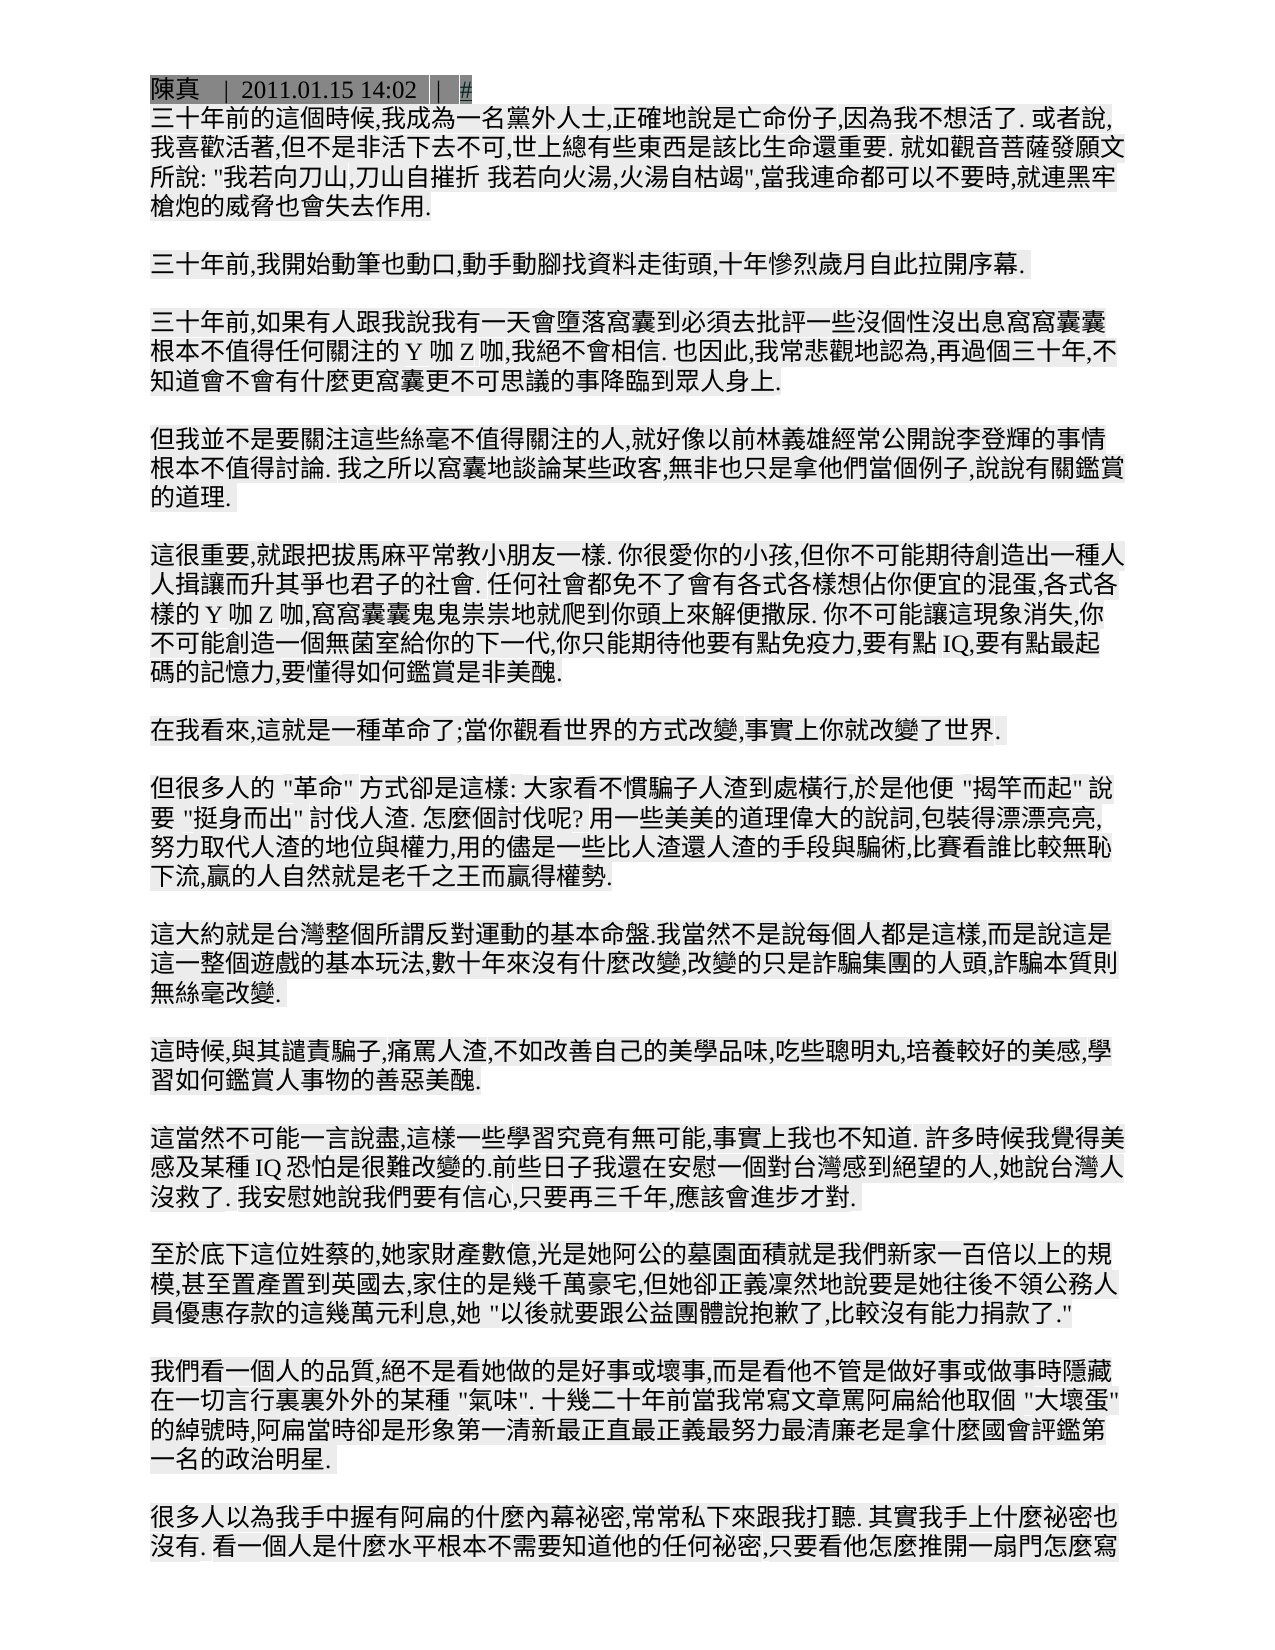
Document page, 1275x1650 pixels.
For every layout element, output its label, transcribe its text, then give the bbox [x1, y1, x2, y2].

text 三十年前的這個時候,我成為一名黨外人士,正確地說是亡命份子,因為我不想活了. 或者說,我喜歡活著,但不是非活下去不可,世上總有些東西是該比生命還重要. 就如觀音菩薩發願文所說: "我若向刀山,刀山自摧折 我若向火湯,火湯自枯竭",當我連命都可以不要時,就連黑牢槍炮的威脅也會失去作用. 三十年前,我開始動筆也動口,動手動腳找資料走街頭,十年慘烈歲月自此拉開序幕. 三十年前,如果有人跟我說我有一天會墮落窩囊到必須去批評一些沒個性沒出息窩窩囊囊根本不值得任何關注的Y 咖Z咖,我絕不會相信. 也因此,我常悲觀地認為,再過個三十年,不知道會不會有什麼更窩囊更不可思議的事降臨到眾人身上. 但我並不是要關注這些絲毫不值得關注的人,就好像以前林義雄經常公開說李登輝的事情根本不值得討論. 我之所以窩囊地談論某些政客,無非也只是拿他們當個例子,說說有關鑑賞的道理. 這很重要,就跟把拔馬麻平常教小朋友一樣. 你很愛你的小孩,但你不可能期待創造出一種人人揖讓而升其爭也君子的社會. 任何社會都免不了會有各式各樣想佔你便宜的混蛋,各式各樣的Y咖Z 咖,窩窩囊囊鬼鬼祟祟地就爬到你頭上來解便撒尿. 你不可能讓這現象消失,你不可能創造一個無菌室給你的下一代,你只能期待他要有點免疫力,要有點IQ,要有點最起碼的記憶力,要懂得如何鑑賞是非美醜. 在我看來,這就是一種革命了;當你觀看世界的方式改變,事實上你就改變了世界. 但很多人的 "革命" 方式卻是這樣: 大家看不慣騙子人渣到處橫行,於是他便 "揭竿而起" 說要 "挺身而出" 討伐人渣. 怎麼個討伐呢? 用一些美美的道理偉大的說詞,包裝得漂漂亮亮,努力取代人渣的地位與權力,用的儘是一些比人渣還人渣的手段與騙術,比賽看誰比較無恥下流,贏的人自然就是老千之王而贏得權勢. 這大約就是台灣整個所謂反對運動的基本命盤.我當然不是說每個人都是這樣,而是說這是這一整個遊戲的基本玩法,數十年來沒有什麼改變,改變的只是詐騙集團的人頭,詐騙本質則無絲毫改變. 這時候,與其譴責騙子,痛罵人渣,不如改善自己的美學品味,吃些聰明丸,培養較好的美感,學習如何鑑賞人事物的善惡美醜. 這當然不可能一言說盡,這樣一些學習究竟有無可能,事實上我也不知道. 許多時候我覺得美感及某種IQ恐怕是很難改變的.前些日子我還在安慰一個對台灣感到絕望的人,她說台灣人沒救了. 我安慰她說我們要有信心,只要再三千年,應該會進步才對. 至於底下這位姓蔡的,她家財產數億,光是她阿公的墓園面積就是我們新家一百倍以上的規模,甚至置產置到英國去,家住的是幾千萬豪宅,但她卻正義凜然地說要是她往後不領公務人員優惠存款的這幾萬元利息,她 "以後就要跟公益團體說抱歉了,比較沒有能力捐款了." 我們看一個人的品質,絕不是看她做的是好事或壞事,而是看他不管是做好事或做事時隱藏在一切言行裏裏外外的某種 "氣味". 十幾二十年前當我常寫文章罵阿扁給他取個 "大壞蛋" 的綽號時,阿扁當時卻是形象第一清新最正直最正義最努力最清廉老是拿什麼國會評鑑第一名的政治明星. 很多人以為我手中握有阿扁的什麼內幕祕密,常常私下來跟我打聽. 其實我手上什麼祕密也沒有. 看一個人是什麼水平根本不需要知道他的任何祕密,只要看他怎麼推開一扇門怎麼寫下一個字就能看得出來,準確率高達99.9999%. 另外有人問我一個很簡單的道德問題: 當你反對某件事時,你可以去做它而不違反道德嗎? 答案是當然可以. 比方說我反對低賦稅,我希望像英國那樣稅金重一點但是社會安全福利制度做得好一點. 但我不會因此而自願現在就多繳稅. 我也反對用獎金來獎勵學術論文發表,但反對歸反對,當我該得到獎金我也不會因此而拒領. 問題不是出在你有沒有去做你所反對的事,問題是出在你 "如何" 個反對法. 今天,假設有個人不贊成娼妓制度,但他還是跑去嫖妓,這一點問題都沒有,因為他只是從理性出發,在制度層面上反對. 但假設今天你不光是反對娼妓制度,而是擺出非常道貌岸然的嘴臉去污名化妓女或妓男妖魔化買春賣春等 "行為人" 或 "行為本身" 時,那你若還跑去嫖妓,那你八成就是個人渣. 如果類似的事件層出不窮,根本就是整天都是在玩這一套,那你百分之百肯定就是個人渣. 當然,這樣講其實也不太對,很容易流於某種行為主義,以為人的靈魂是從行為上來判斷. 其實人品理當與行為一點關係都沒有才對; 我能想像一個作奸犯科無惡不作的人事實上是個好人. 鑑賞之難,難在難以言傳. 因為它沒有什麼固定的原則,更不是從任何外在行為上來判斷,而是根據某種隱藏在 "一切" 言行之中的氣味.只是氣味這東西只能聞而寫不出來. 當我們非寫不可時,也只好從可訴諸文字的可見言行來講解. 十幾年前,當我在學術上強烈主張用 "道德" 或 "宗教" 或 "存在主義" 或 "美學" 的觀點來理解維根斯坦時,西方主流學界對此的看法是認為這樣一種取向頂多只能發展出極其有限的文獻,因為維根斯坦都是在談邏輯談語言,幾乎根本沒談過倫理美學宗教等等這方面的東西. 沒想到不過十年的時間,美學的維根斯坦,道德的維根斯坦,宗教的維根斯坦,後現代的維根斯坦,已迅速成為一種主流,每年以上百本的相關出版品在發展這一套閱讀取向. 就算沒有完全取代過去橫行五十年的 "邏輯的維根斯坦",至少也已並駕齊驅. 但是,這樣一種美學的宗教的道德的存在主義的維根斯坦之閱讀取向,在我看來卻往往犯了一個很根本的錯,他們經常錯在企圖從僅有極少量的特定文獻上或甚至僅僅極少數涉及美學或宗教的字句上去解讀維根斯坦. 但維根斯坦之所以是美學的宗教的道德的存在主義的,並非因為他曾經講了哪幾句話,而是因為他這個人以及他所寫的一切.你得從他所寫的一切來理解他,而不是把他的作品區分成 "邏輯的" "數學的" VS. "宗教的""美學的" 或 "存在主義的". 事實上,他的數學他的邏輯就是他的美學他的宗教他的存在方式. 除了邏輯除了數學,他沒寫過別的東西了. 如果你不回到他的邏輯他的數學他的一切抽象本身,而只是抓住他千萬文字中的一兩句有關宗教或美學的話語,那你只是在從事一種所謂 "庸俗主義式的" 閱讀維根斯坦. 對於一個人或一個世界也一樣,看到 "什麼" (WHAT)並不重要,重要的是你 "怎麼" (HOW)看.畢竟肉眼可見的那個 WHAT,並不足以對人事物提供任何理解. 今天假設某人知道我的一切事實一切資料,他仍然很可能對我一無所知. 相反地,一個對我的各項事實資料一無所知的人,卻很可能是我的知己. 陳真 2011. 1. 15. ============== 蔡英文批18趴政治操作 施明德：道德有罪 更新日期:2011/01/15 09:05 記者林河名、鄭宏斌／台北報導 民進黨前主席施明德昨天接受本報專訪時說，若在二○○○年以前，黨主席被逮到是「共犯」，「有道德上的罪，大概都辭職了！」對於蔡英文為己辯護，他也不客氣說：「就跟當年陳水扁如出一轍！」 蔡英文承認，她擔任教職與政務官資歷近廿年，從陸委會主委離職退休後，退休金一次結清，優惠利率月領六萬餘，並捐給公益團體。 不過，施明德直批蔡英文「犯了這麼大錯誤」還為自己辯護。他說，民進黨幾天前才義正詞嚴攻擊別人領十八趴，蔡英文被掀出來也領十八趴之後，卻不知反省、認錯。對黨內還有不少人為蔡英文辯護，施明德更大嘆：「當年『陳水扁們』那麼多，如今『蔡英文們』也這麼多！」 蔡英文：我有公教背景 更了解問題 更新日期:2011/01/14 15:45 記者林修全/台北報導 對所有問題都「考慮過」 被立委爆料領取18%優利存款後，民進黨主席蔡英文上午首度公開露面，她強調自己具有公務背景，又是關懷社會弱勢的政黨主席，所以更了解公教退休體制、社會公平正義分配的問題，她呼籲，她一樣有公教背景，關懷、關切社會的公平正義人，一起改革這項制度。 放棄18趴 未來比較沒能力捐款了 蔡英文昨天發表聲明放棄優利存款後，面對外界質疑誠信問題，是否應該道歉，蔡英文回應說，對所有問題都有思考，她考慮過，不想因她的個案，成為社會焦點，模糊了聚焦在制度面的改革；過去很長的時間，她把18%收到的利息，拿去公益捐款，像是88水災、門諾醫院等社福機構，她都有去捐款，希望制度改善前，能做公益使用，讓社福機構有一定程度的挹注。 蔡英文強調，國民黨操作下，把她的個案變攻防焦點，她不希望因為個案模糊焦點，所以決定不再領取，她抱歉未來比較沒有能力對社福機構捐款，但這時候放棄，可以把焦點移回到制度面的改善。 [150, 104, 1125, 1562]
text 陳真 | 2011.01.15 14:02 | # [150, 75, 1125, 104]
